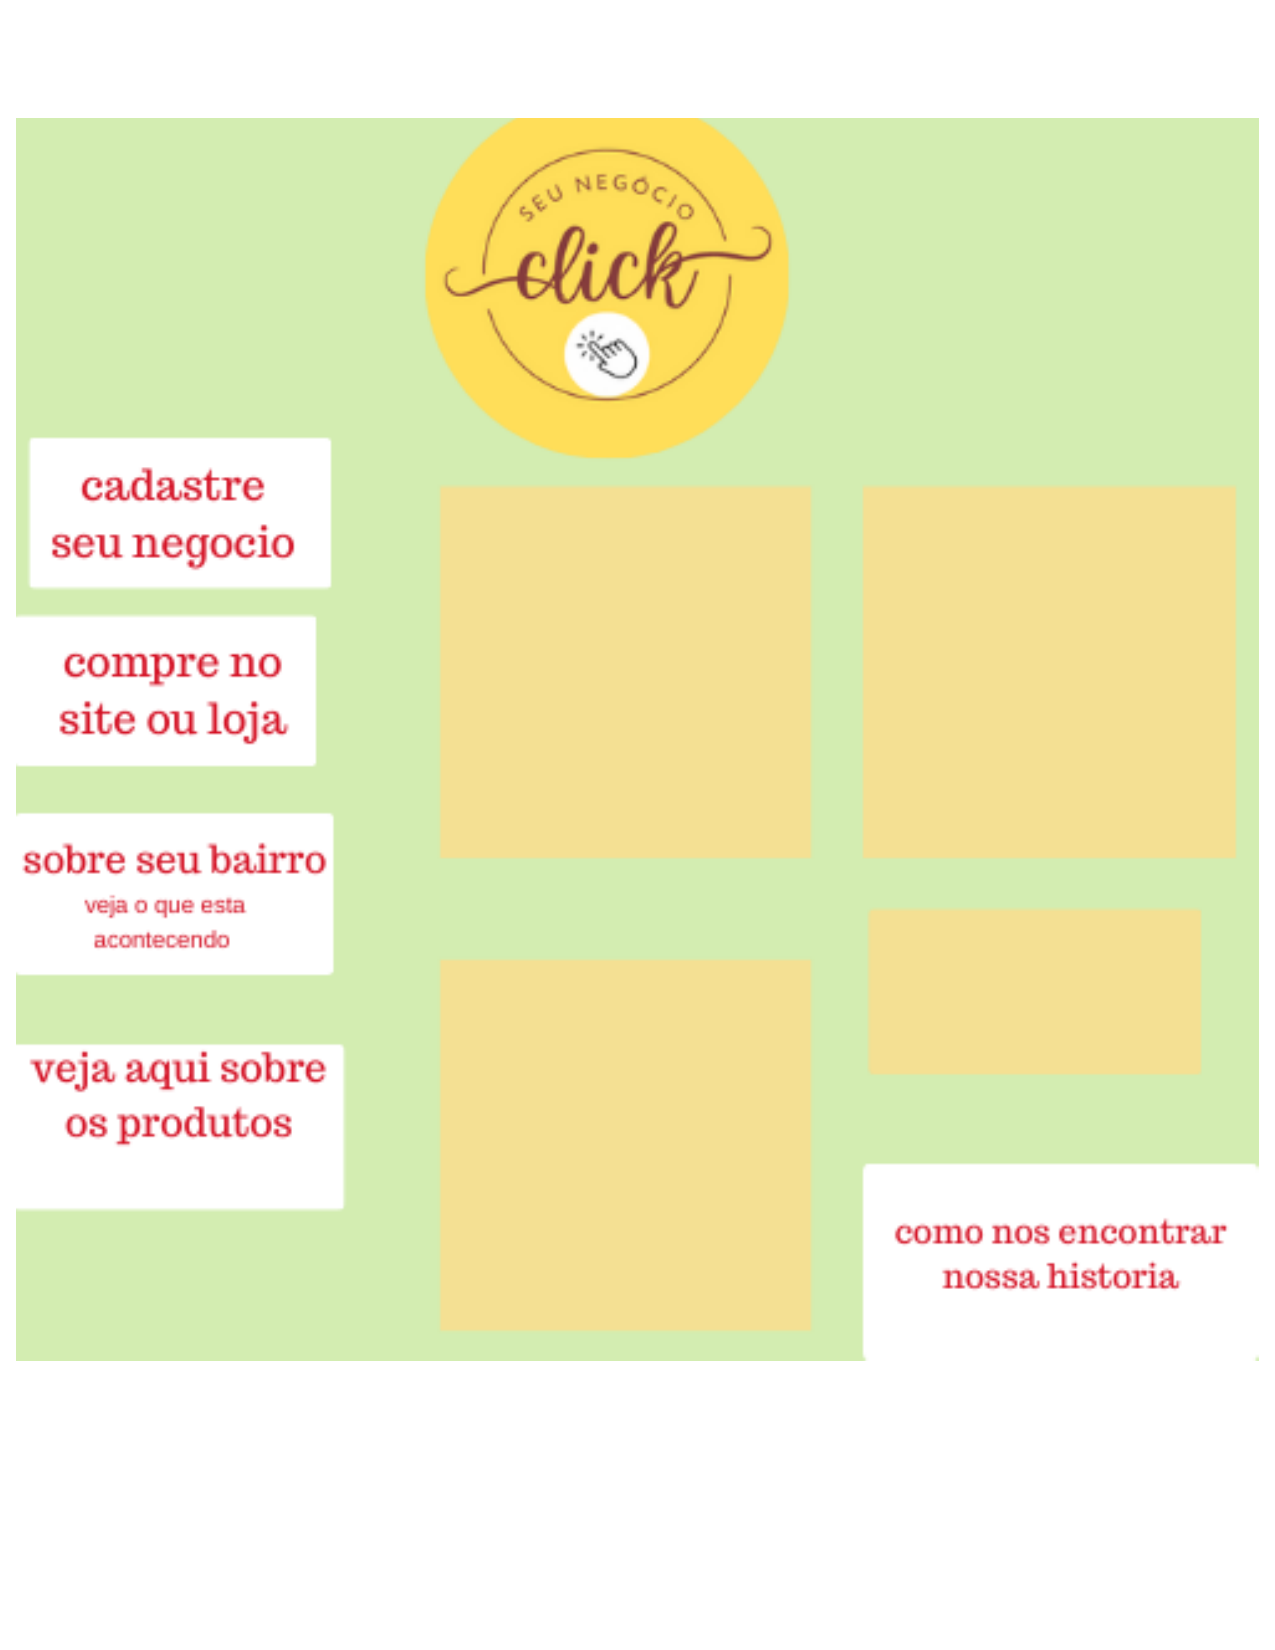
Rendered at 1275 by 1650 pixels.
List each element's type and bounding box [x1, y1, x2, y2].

picture [16, 118, 1259, 1361]
